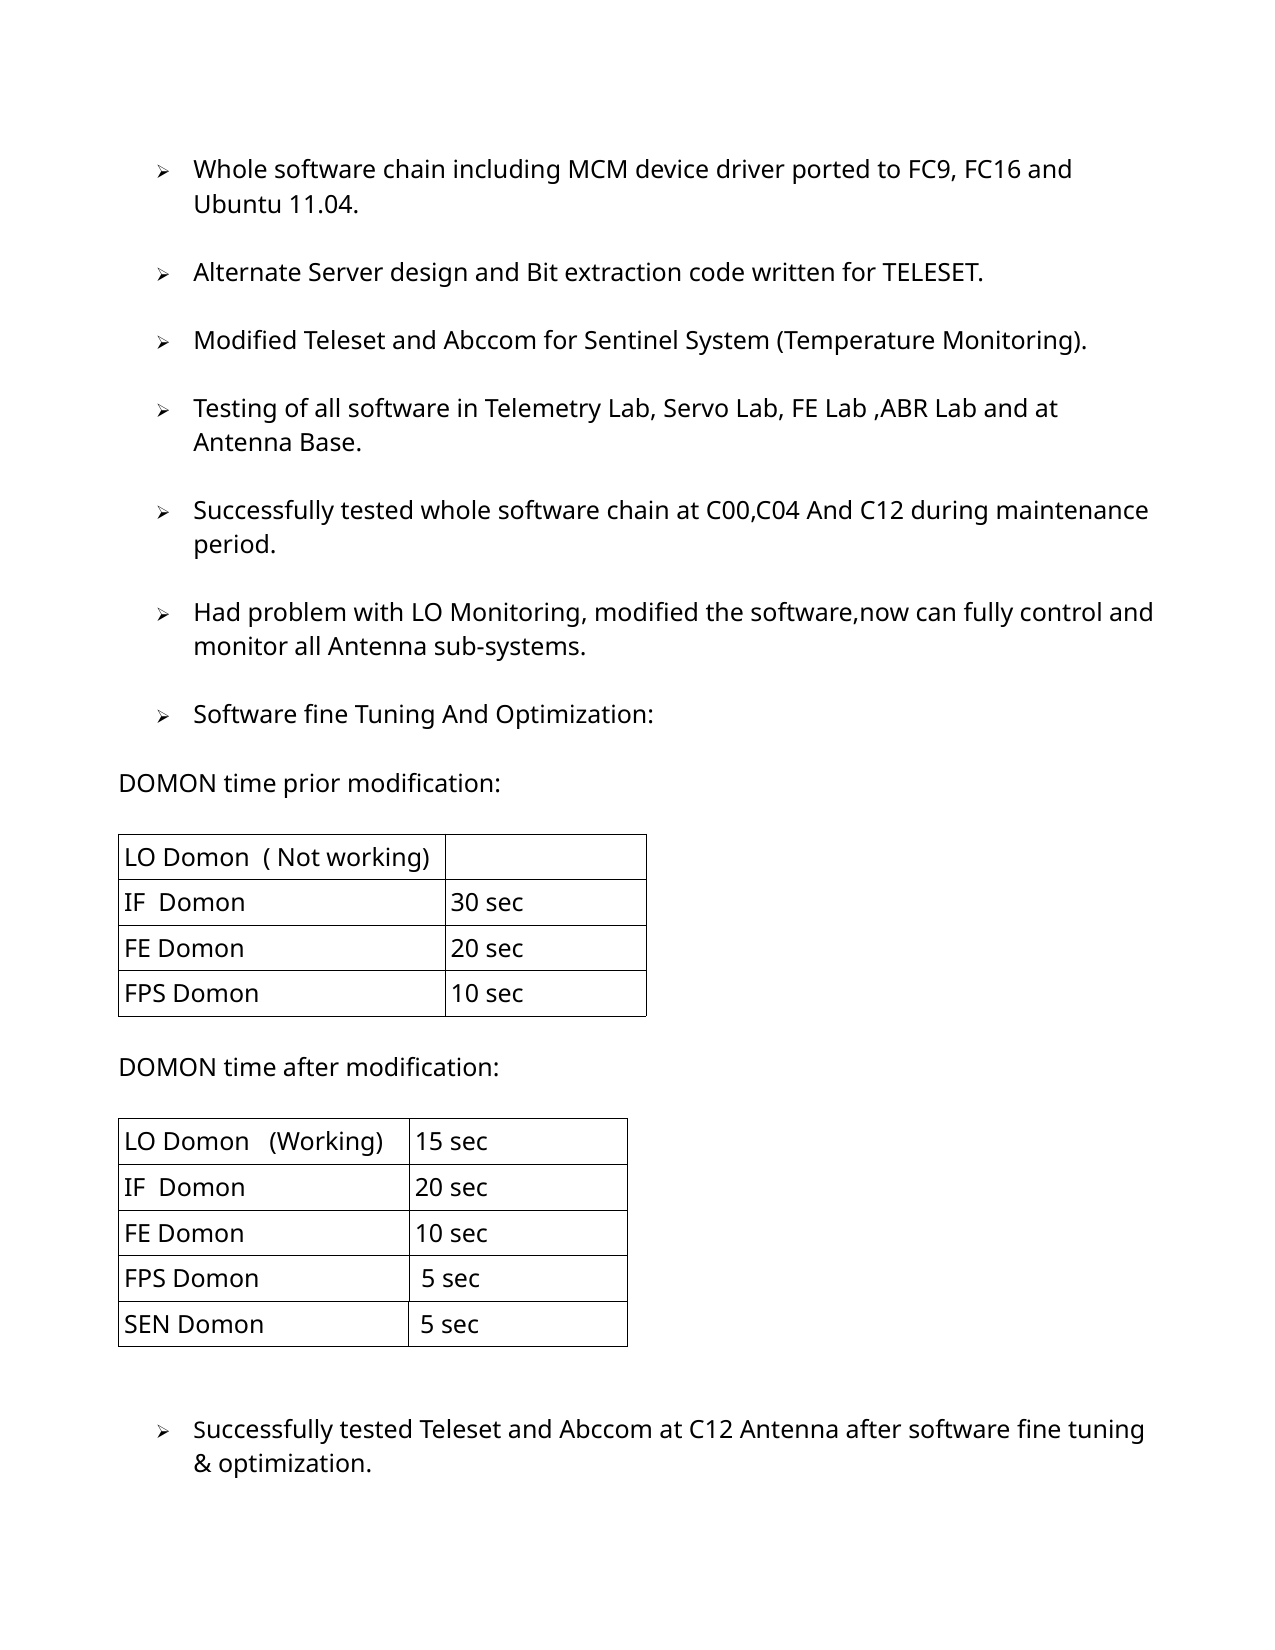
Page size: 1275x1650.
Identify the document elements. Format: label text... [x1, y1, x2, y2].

table_header LO Domon ( Not working) [119, 835, 445, 879]
table_cell IF Domon [119, 880, 445, 925]
table_header 5 sec [409, 1302, 627, 1346]
table_cell FPS Domon [119, 1256, 409, 1301]
table_cell 5 sec [410, 1256, 627, 1301]
table_cell IF Domon [119, 1165, 409, 1209]
table_cell 20 sec [410, 1165, 627, 1209]
table_cell FE Domon [119, 1211, 409, 1255]
list Had problem with LO Monitoring, modified the software,now can fully control and monitor all Antenna sub-systems. [156, 595, 1157, 663]
list Successfully tested whole software chain at C00,C04 And C12 during maintenance period. [156, 493, 1157, 561]
table_header [446, 835, 646, 879]
table_cell 30 sec [446, 880, 646, 925]
table_cell 10 sec [446, 971, 646, 1016]
table_header 15 sec [410, 1119, 627, 1164]
table_header LO Domon (Working) [119, 1119, 409, 1164]
text DOMON time prior modification: [118, 765, 1157, 799]
table_cell 20 sec [446, 926, 646, 970]
list Software fine Tuning And Optimization: [156, 697, 1157, 731]
table_cell FPS Domon [119, 971, 445, 1016]
table_cell 10 sec [410, 1211, 627, 1255]
list Whole software chain including MCM device driver ported to FC9, FC16 and Ubuntu 11.04. [156, 152, 1157, 220]
table_cell FE Domon [119, 926, 445, 970]
table_header SEN Domon [119, 1302, 408, 1346]
text DOMON time after modification: [118, 1050, 1157, 1084]
list Alternate Server design and Bit extraction code written for TELESET. [156, 254, 1157, 288]
list Successfully tested Teleset and Abccom at C12 Antenna after software fine tuning & optimization. [156, 1412, 1157, 1480]
list Testing of all software in Telemetry Lab, Servo Lab, FE Lab ,ABR Lab and at Antenna Base. [156, 391, 1157, 459]
list Modified Teleset and Abccom for Sentinel System (Temperature Monitoring). [156, 322, 1157, 357]
